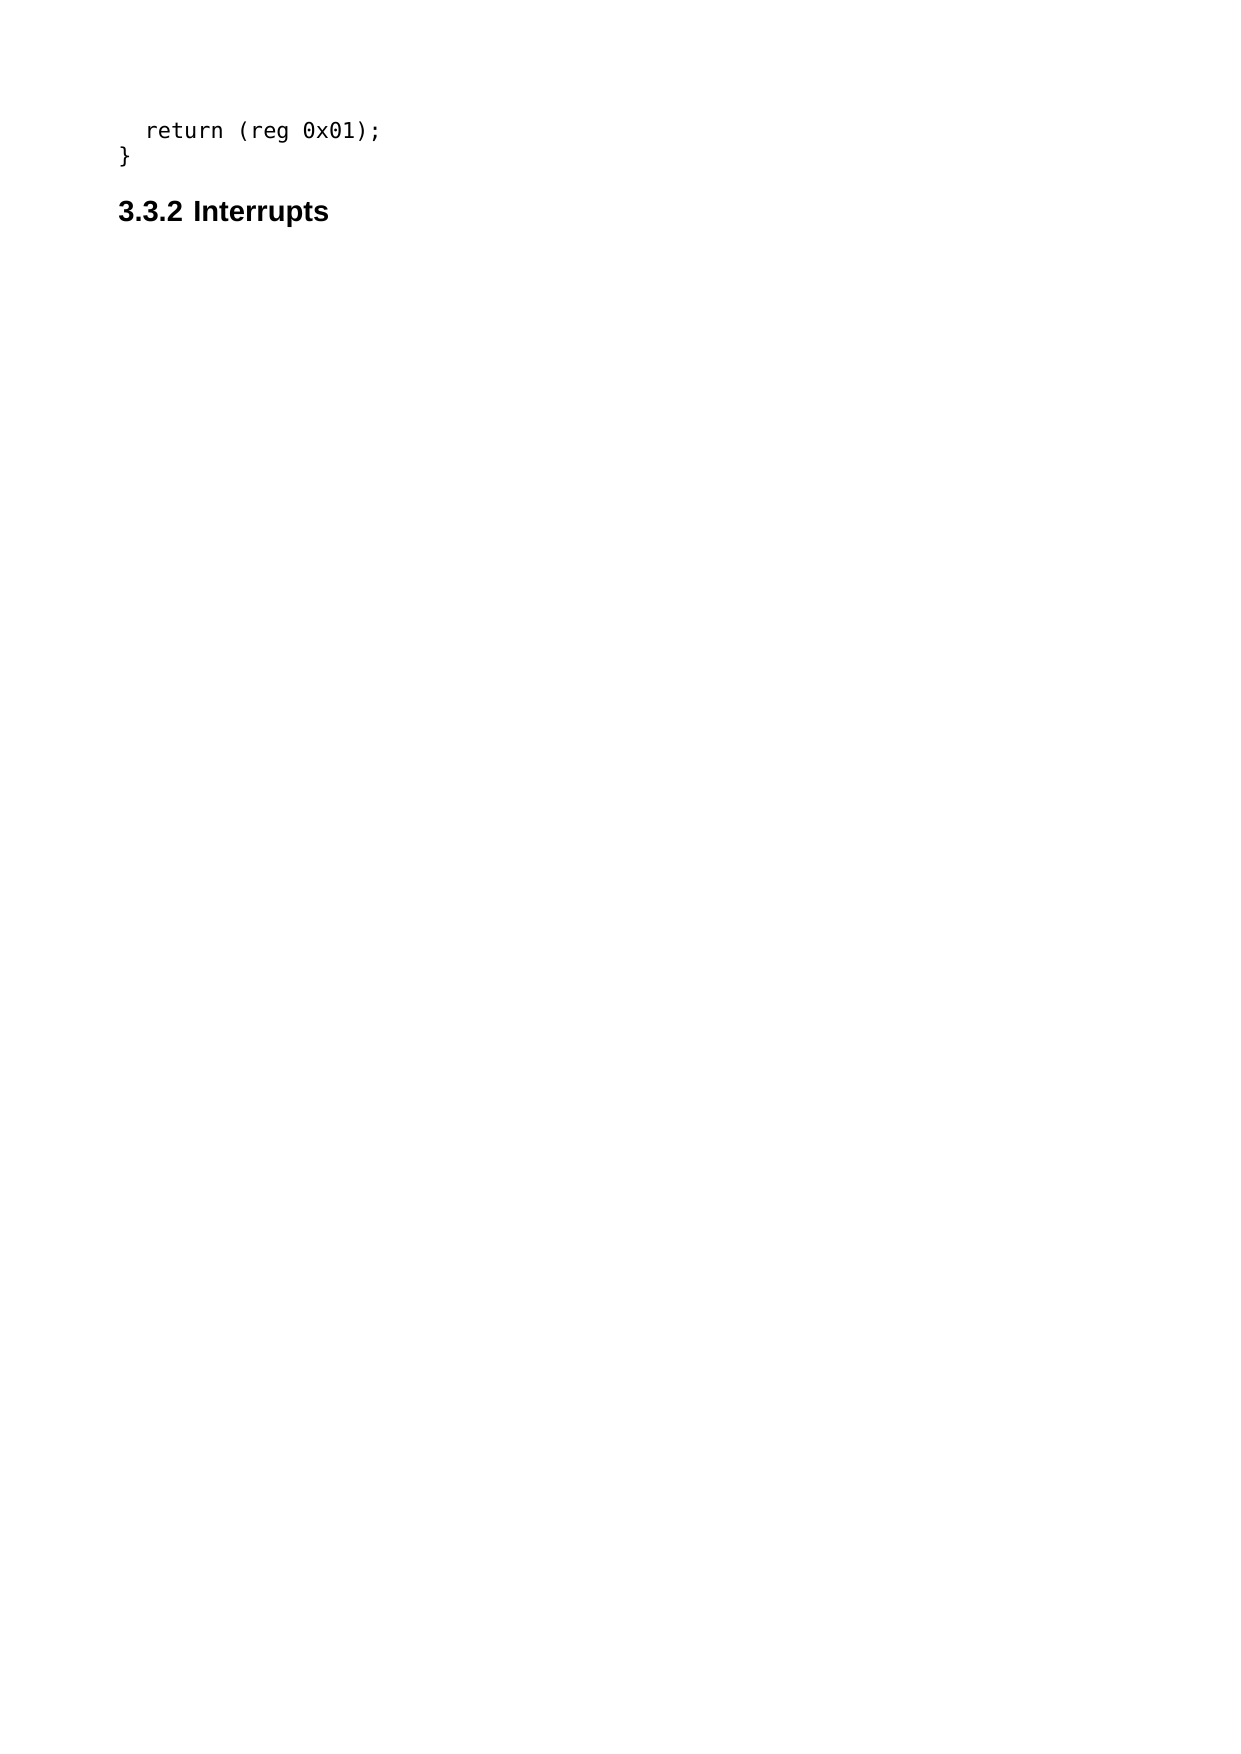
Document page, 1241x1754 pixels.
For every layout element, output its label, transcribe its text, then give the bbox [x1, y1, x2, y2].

subtitle Interrupts [118, 194, 1122, 228]
text return (reg 0x01); [118, 118, 1122, 144]
text } [118, 144, 1122, 169]
